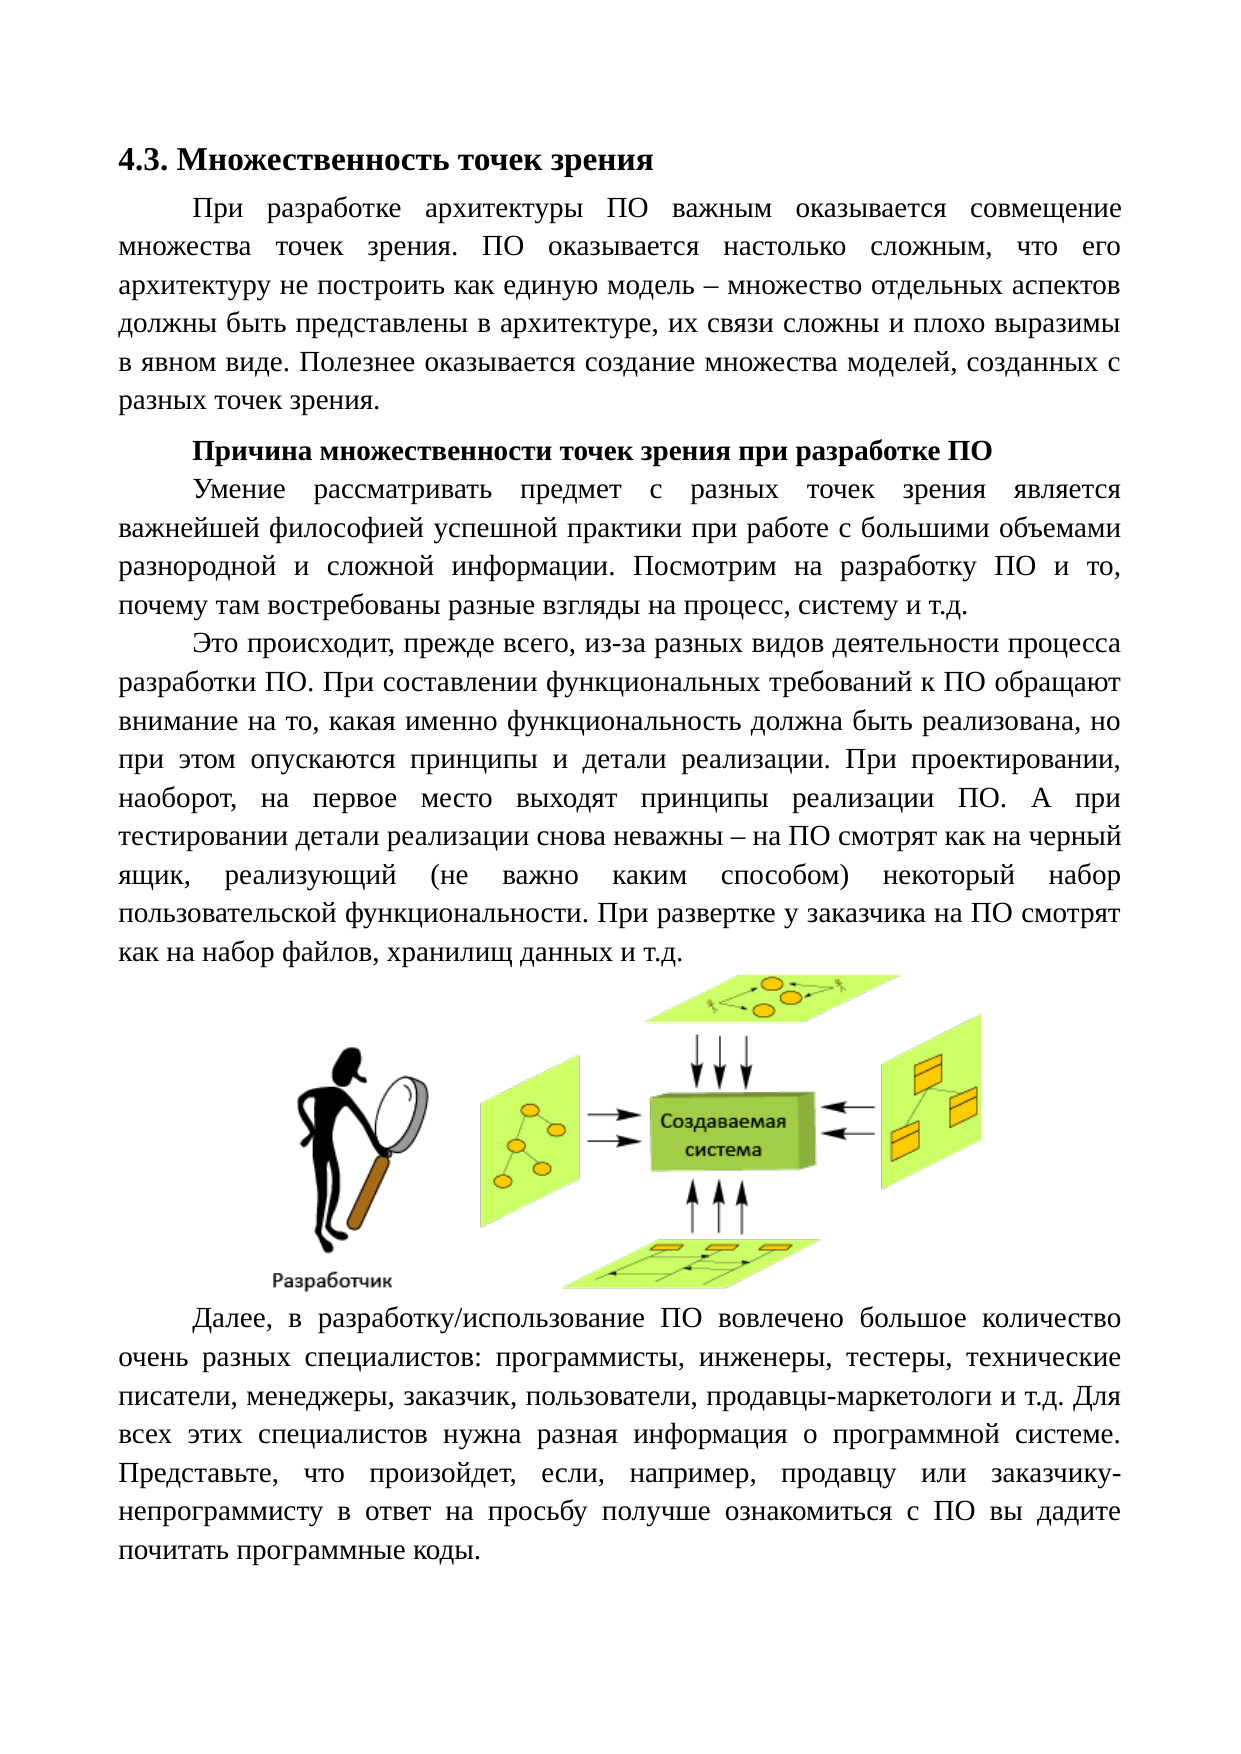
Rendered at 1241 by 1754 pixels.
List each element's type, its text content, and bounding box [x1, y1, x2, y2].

text Далее, в разработку/использование ПО вовлечено большое количество очень разных специалистов: программисты, инженеры, тестеры, технические писатели, менеджеры, заказчик, пользователи, продавцы-маркетологи и т.д. Для всех этих специалистов нужна разная информация о программной системе. Представьте, что произойдет, если, например, продавцу или заказчику-непрограммисту в ответ на просьбу получше ознакомиться с ПО вы дадите почитать программные коды. [118, 972, 1122, 1565]
subtitle 4.3. Множественность точек зрения [118, 139, 1122, 177]
picture [272, 974, 982, 1296]
text Причина множественности точек зрения при разработке ПО [118, 433, 1122, 466]
text При разработке архитектуры ПО важным оказывается совмещение множества точек зрения. ПО оказывается настолько сложным, что его архитектуру не построить как единую модель – множество отдельных аспектов должны быть представлены в архитектуре, их связи сложны и плохо выразимы в явном виде. Полезнее оказывается создание множества моделей, созданных с разных точек зрения. [118, 190, 1122, 416]
text Это происходит, прежде всего, из-за разных видов деятельности процесса разработки ПО. При составлении функциональных требований к ПО обращают внимание на то, какая именно функциональность должна быть реализована, но при этом опускаются принципы и детали реализации. При проектировании, наоборот, на первое место выходят принципы реализации ПО. А при тестировании детали реализации снова неважны – на ПО смотрят как на черный ящик, реализующий (не важно каким способом) некоторый набор пользовательской функциональности. При развертке у заказчика на ПО смотрят как на набор файлов, хранилищ данных и т.д. [118, 626, 1122, 967]
text Умение рассматривать предмет с разных точек зрения является важнейшей философией успешной практики при работе с большими объемами разнородной и сложной информации. Посмотрим на разработку ПО и то, почему там востребованы разные взгляды на процесс, систему и т.д. [118, 471, 1122, 621]
